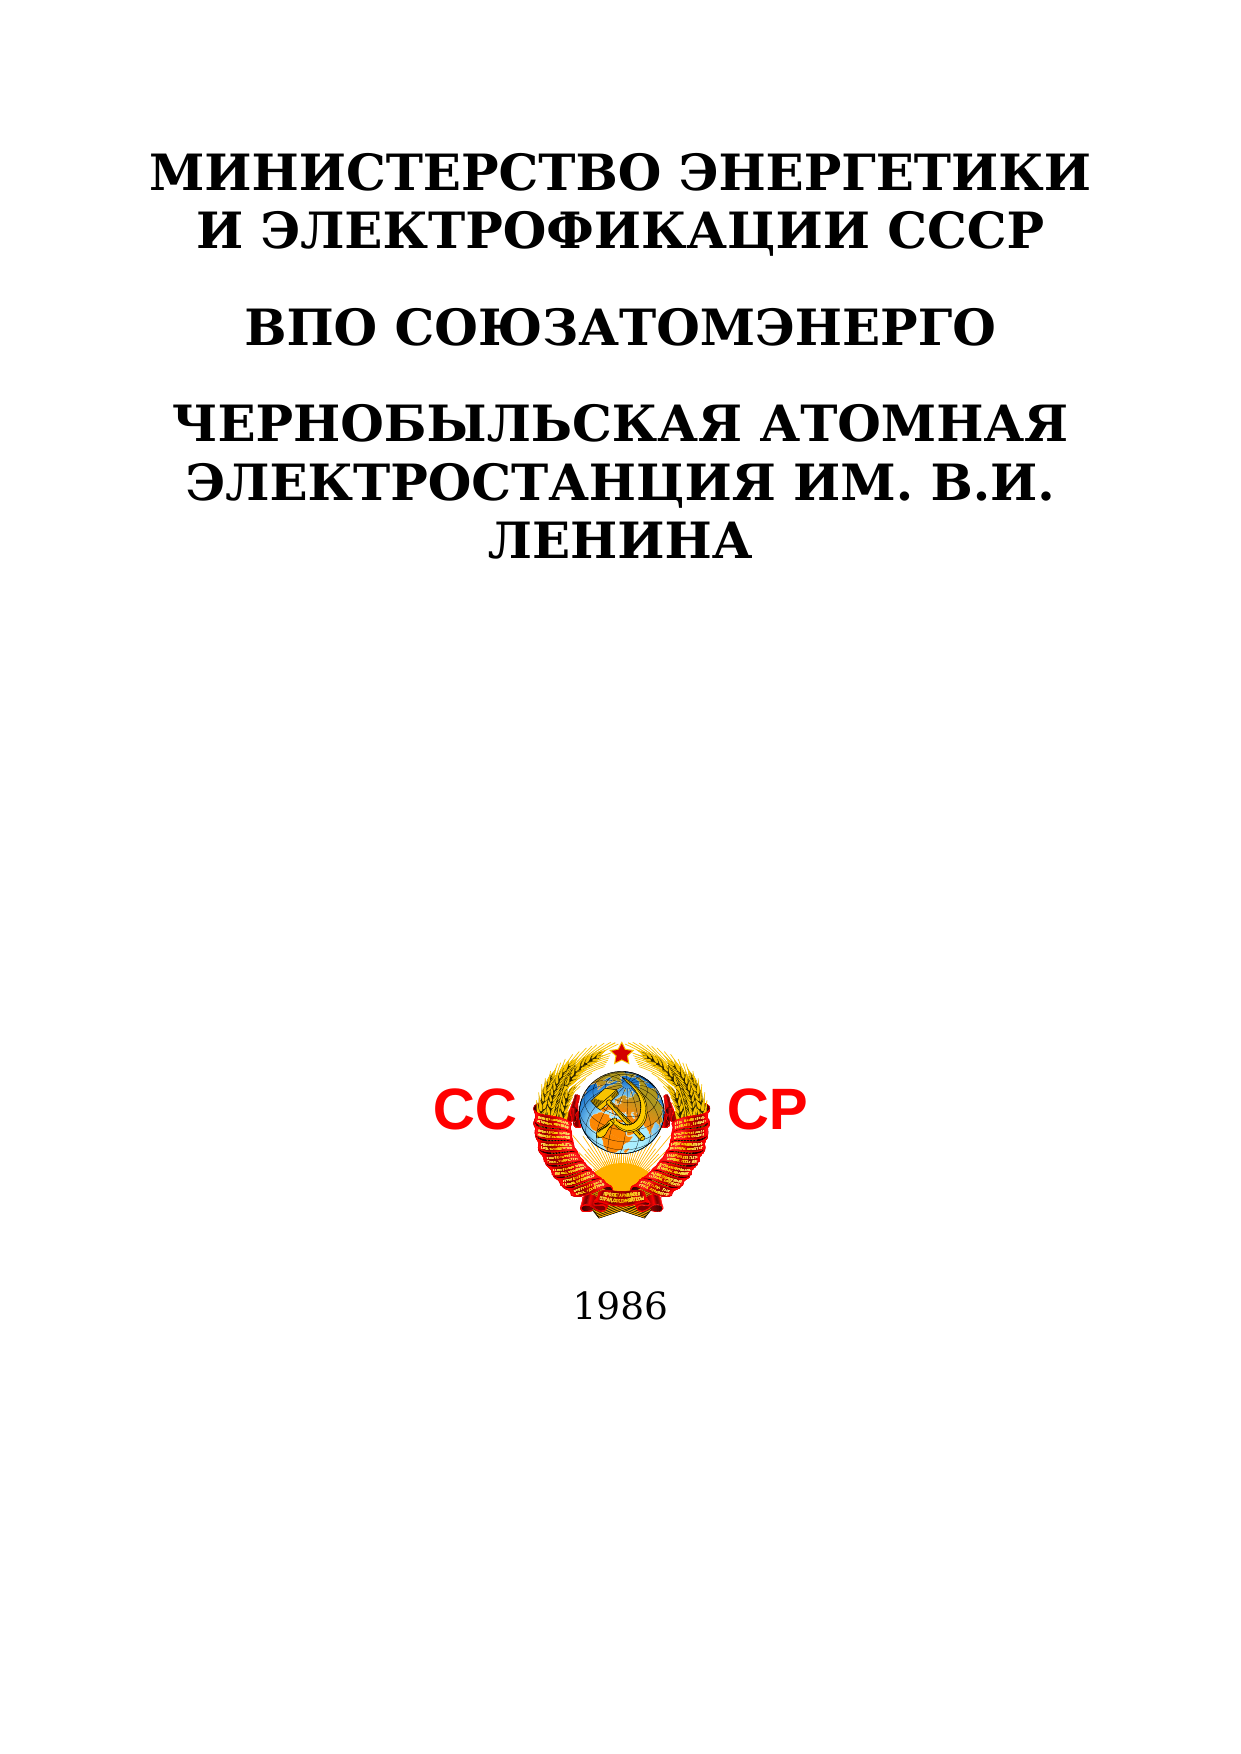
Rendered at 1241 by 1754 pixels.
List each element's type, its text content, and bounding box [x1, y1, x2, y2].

title [575, 1054, 669, 1102]
title ВПО СОЮЗАТОМЭНЕРГО [118, 298, 1122, 357]
title CP [623, 1041, 1122, 1218]
title [604, 1212, 640, 1218]
subtitle 1986 [118, 1285, 1122, 1328]
title МИНИСТЕРСТВО ЭНЕРГЕТИКИ И ЭЛЕКТРОФИКАЦИИ СССР [118, 143, 1122, 261]
title CC [118, 1041, 621, 1218]
title ЧЕРНОБЫЛЬСКАЯ АТОМНАЯ ЭЛЕКТРОСТАНЦИЯ ИМ. В.И. ЛЕНИНА [118, 394, 1122, 571]
